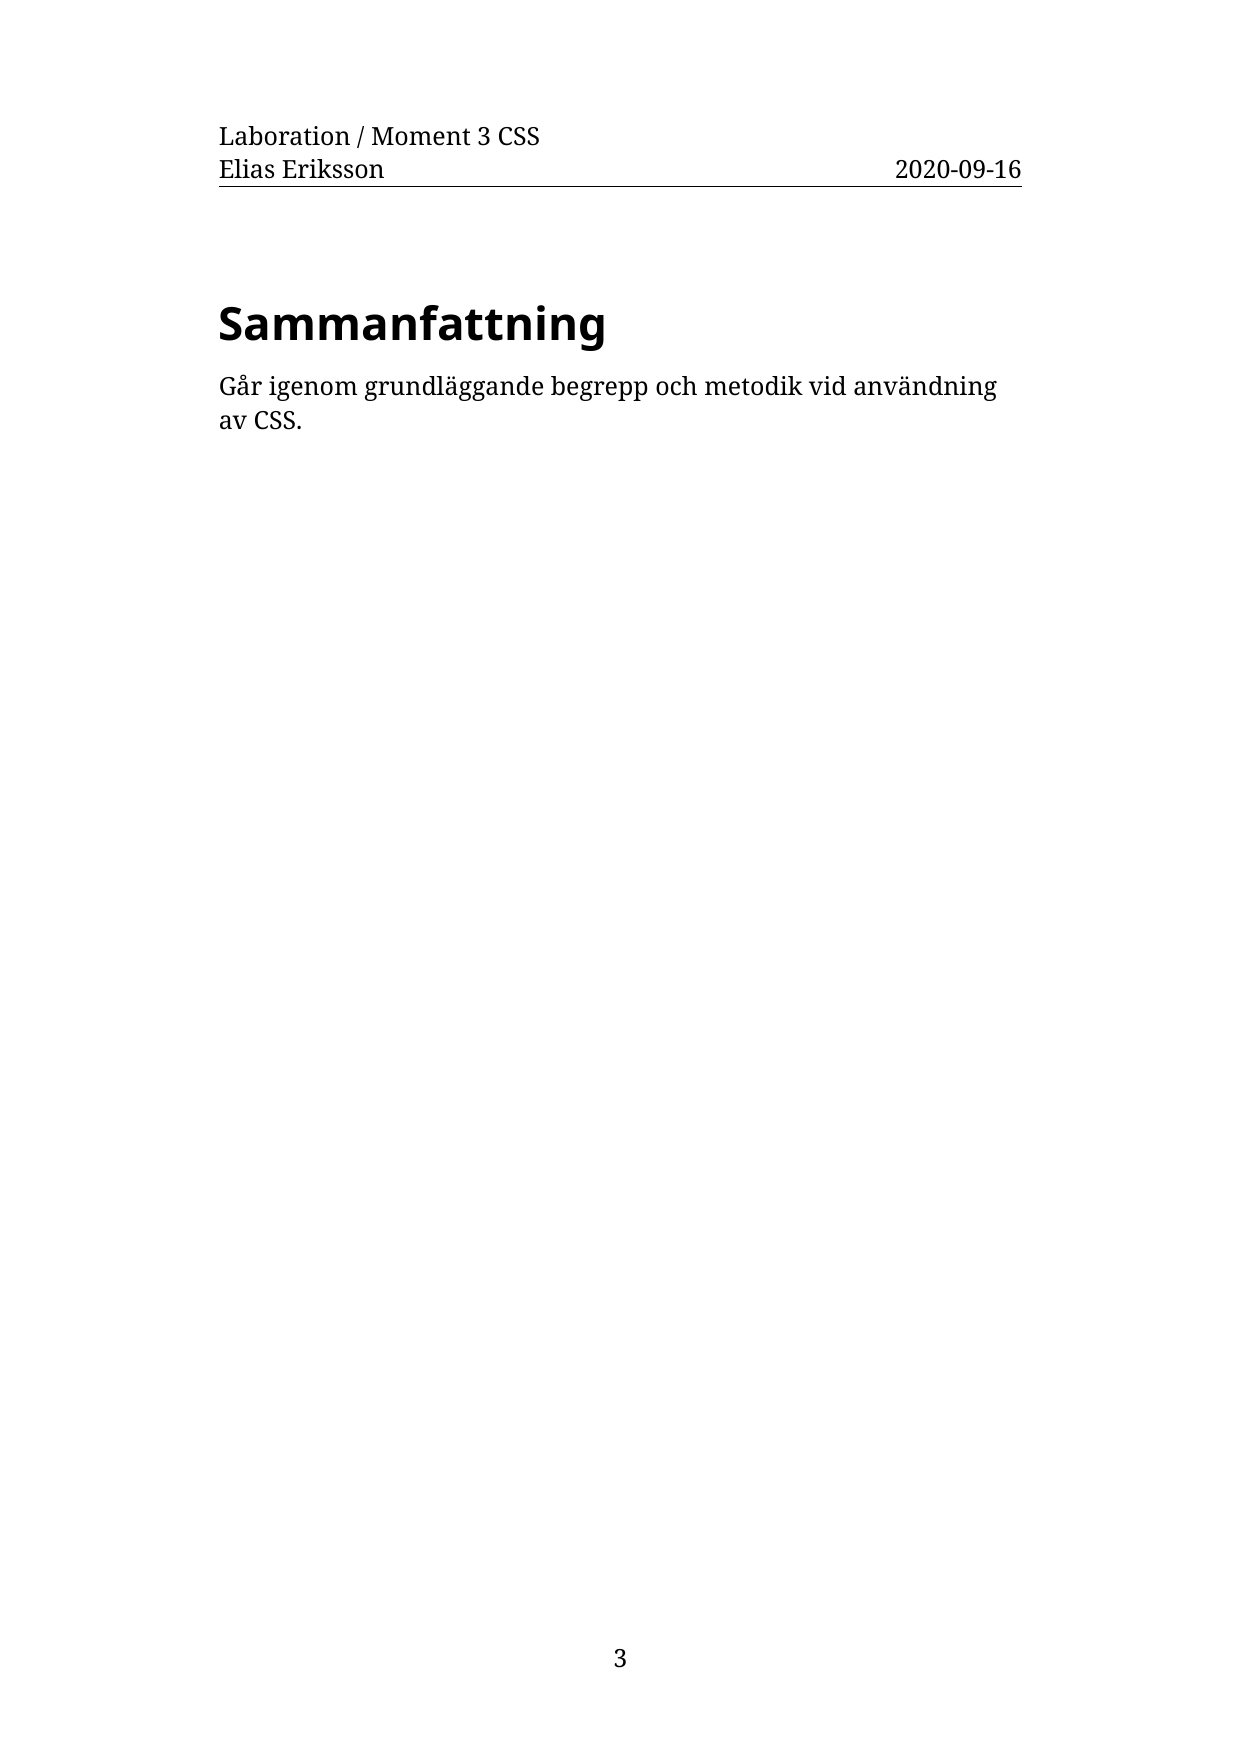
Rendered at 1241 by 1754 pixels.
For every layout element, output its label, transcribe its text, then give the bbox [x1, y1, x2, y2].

subtitle Går igenom grundläggande begrepp och metodik vid användning av CSS. [218, 369, 1022, 437]
subtitle Sammanfattning [218, 291, 1022, 353]
